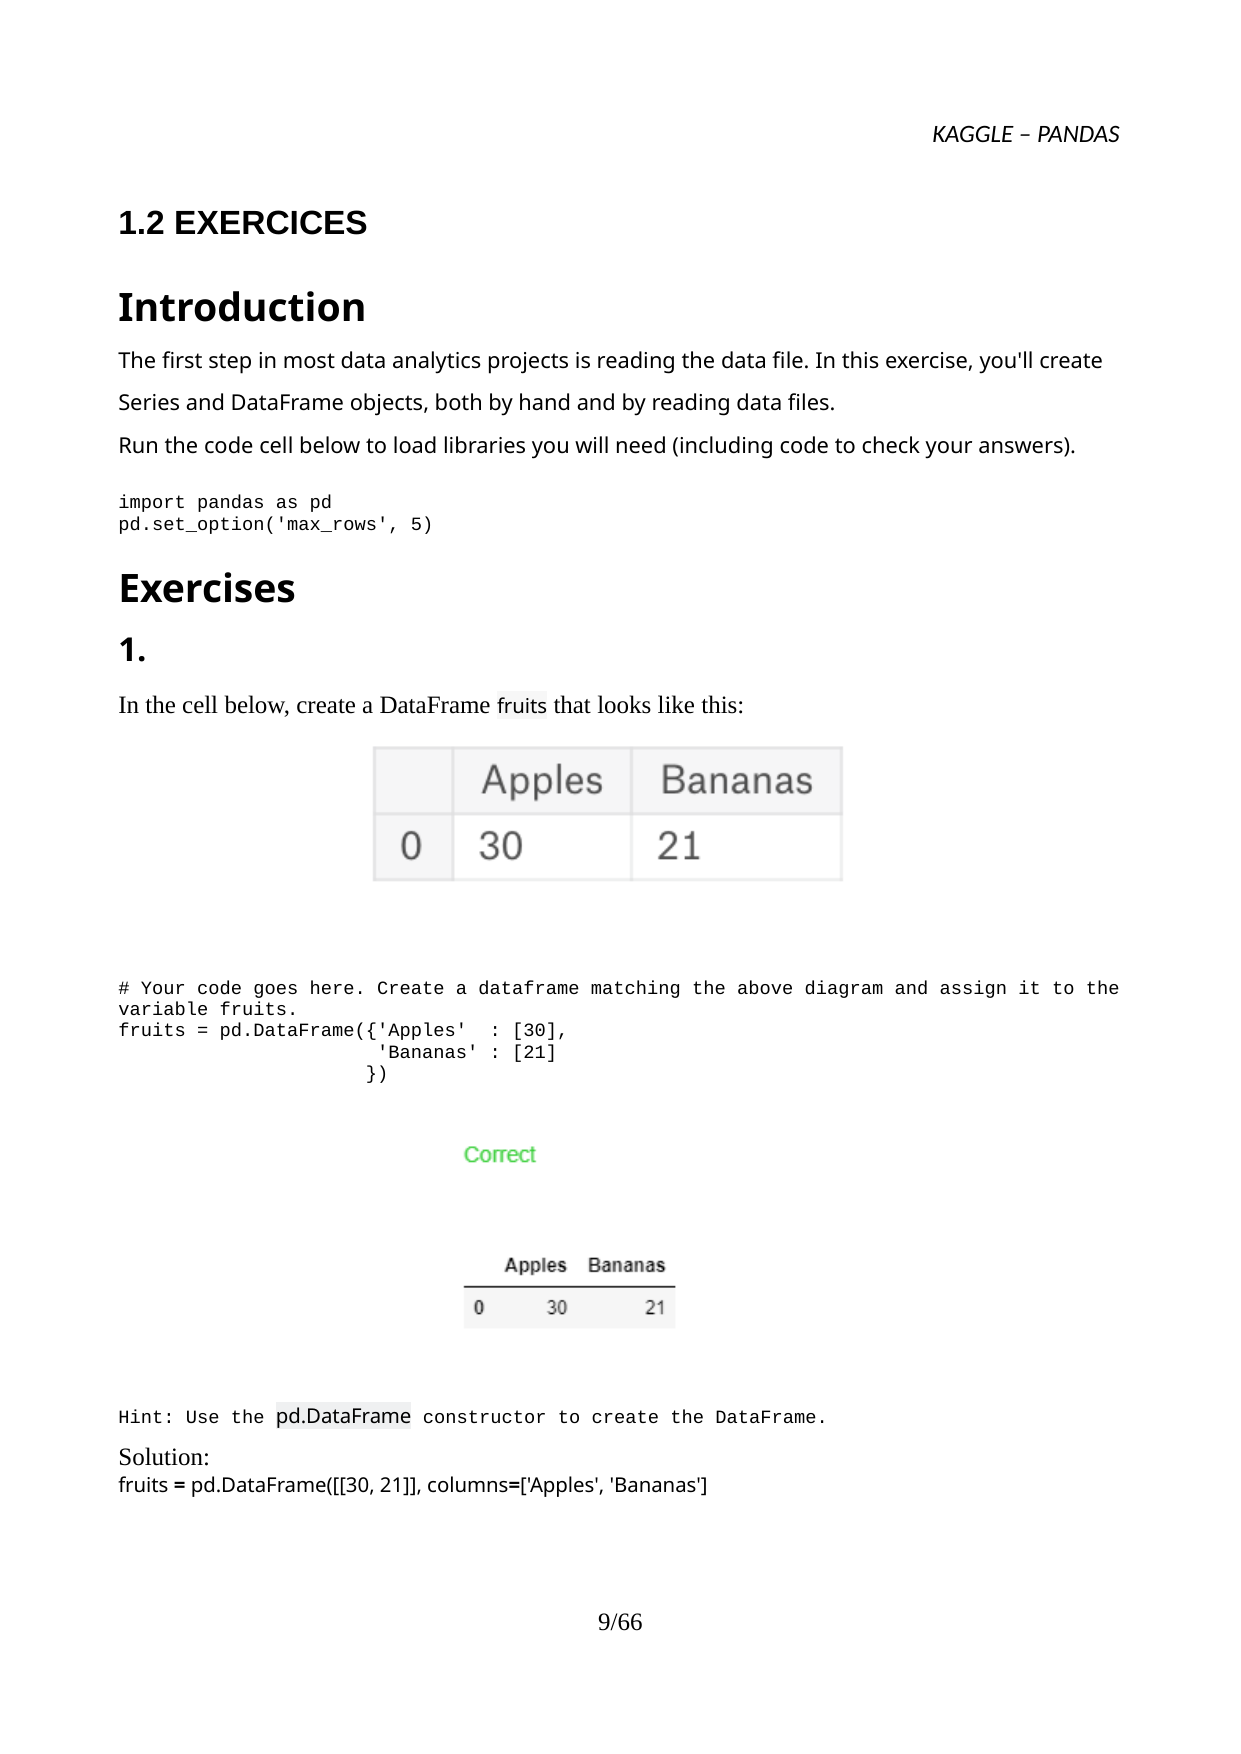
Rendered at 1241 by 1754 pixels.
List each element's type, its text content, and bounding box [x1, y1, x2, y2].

picture [356, 731, 884, 905]
text In the cell below, create a DataFrame fruits that looks like this: [118, 690, 1122, 719]
picture [447, 1106, 793, 1360]
text fruits = pd.DataFrame([[30, 21]], columns=['Apples', 'Bananas'] [118, 1471, 1122, 1498]
text }) [118, 1064, 1122, 1085]
text fruits = pd.DataFrame({'Apples' : [30], [118, 1021, 1122, 1042]
subtitle 1.2 EXERCICES [118, 203, 1122, 242]
text 'Bananas' : [21] [118, 1042, 1122, 1064]
text The first step in most data analytics projects is reading the data file. In this exercise, you'll create Series and DataFrame objects, both by hand and by reading data files. [118, 345, 1122, 417]
subtitle 1. [118, 626, 1122, 671]
text Solution: [118, 1442, 1122, 1471]
text Run the code cell below to load libraries you will need (including code to check your answers). [118, 429, 1122, 459]
text # Your code goes here. Create a dataframe matching the above diagram and assign it to the variable fruits. [118, 979, 1122, 1021]
text pd.set_option('max_rows', 5) [118, 514, 1122, 536]
text import pandas as pd [118, 493, 1122, 514]
subtitle Exercises [118, 561, 1122, 614]
subtitle Introduction [118, 279, 1122, 332]
text Hint: Use the pd.DataFrame constructor to create the DataFrame. [118, 1402, 1122, 1429]
